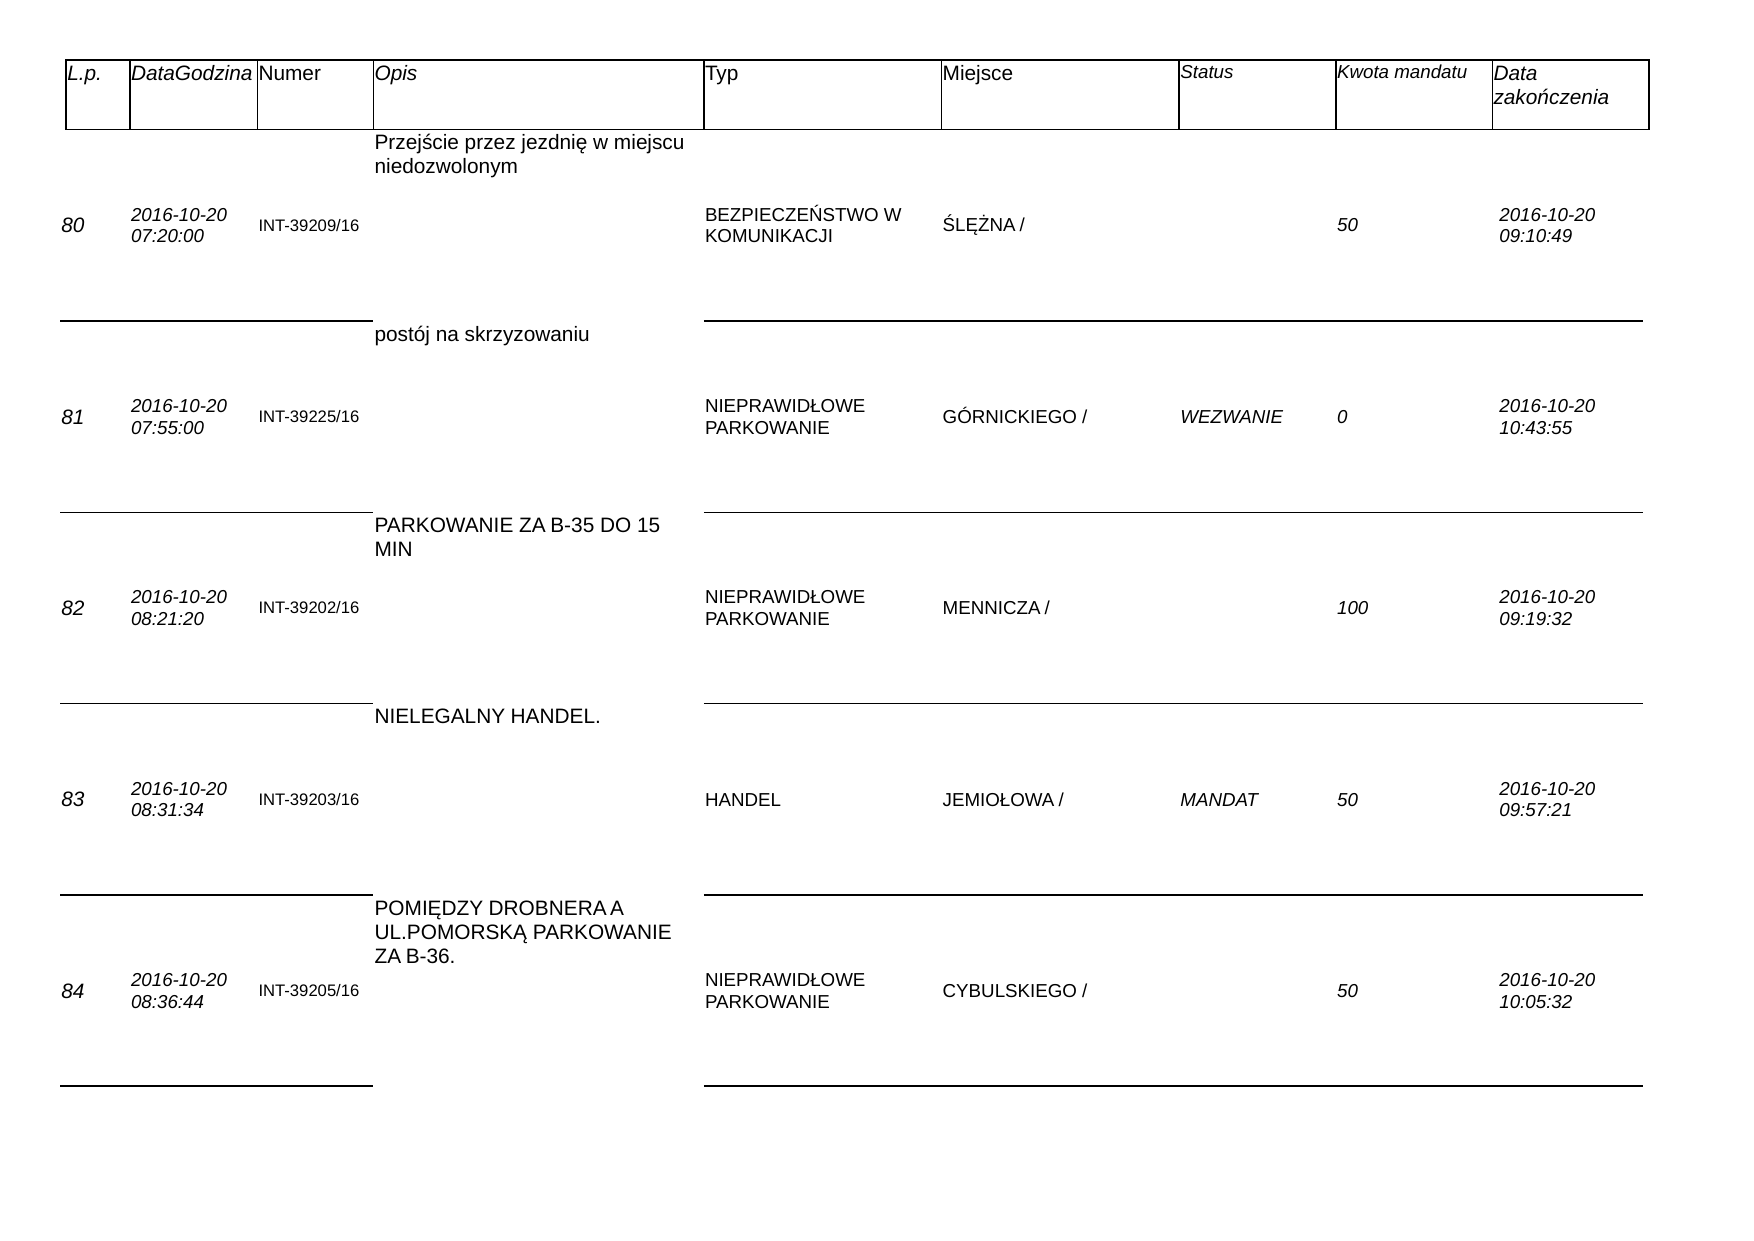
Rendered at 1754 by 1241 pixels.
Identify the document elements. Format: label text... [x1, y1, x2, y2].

table_header Miejsce [942, 61, 1178, 129]
table_cell Przejście przez jezdnię w miejscu niedozwolonym [373, 130, 704, 320]
table_cell [1643, 130, 1649, 320]
table_cell NIELEGALNY HANDEL. [373, 703, 704, 894]
table_cell INT-39225/16 [257, 322, 373, 511]
table_cell INT-39202/16 [257, 513, 373, 703]
table_cell JEMIOŁOWA / [941, 704, 1179, 894]
table_cell HANDEL [704, 704, 941, 894]
table_cell NIEPRAWIDŁOWE PARKOWANIE [704, 322, 941, 511]
table_cell 81 [60, 322, 130, 511]
table_cell [1179, 130, 1336, 320]
table_cell 50 [1336, 896, 1498, 1085]
table_cell 82 [60, 513, 130, 703]
table_cell CYBULSKIEGO / [941, 896, 1179, 1085]
table_cell 2016-10-20 08:31:34 [130, 704, 257, 894]
table_cell 100 [1336, 513, 1498, 703]
table_cell PARKOWANIE ZA B-35 DO 15 MIN [373, 511, 704, 703]
table_cell WEZWANIE [1179, 322, 1336, 511]
table_cell [1643, 703, 1649, 894]
table_cell NIEPRAWIDŁOWE PARKOWANIE [704, 896, 941, 1085]
table_cell [1643, 511, 1649, 703]
table_cell [1643, 320, 1649, 511]
table_cell 80 [60, 129, 130, 320]
table_cell postój na skrzyzowaniu [373, 320, 704, 511]
table_cell 2016-10-20 09:57:21 [1498, 704, 1643, 894]
table_cell 0 [1336, 322, 1498, 511]
table_header Kwota mandatu [1337, 61, 1492, 129]
table_cell 2016-10-20 10:43:55 [1498, 322, 1643, 511]
table_cell INT-39205/16 [257, 896, 373, 1085]
table_header [60, 59, 65, 129]
table_cell BEZPIECZEŃSTWO W KOMUNIKACJI [704, 130, 941, 320]
table_cell 2016-10-20 08:21:20 [130, 513, 257, 703]
table_cell 2016-10-20 09:10:49 [1498, 130, 1643, 320]
table_cell MENNICZA / [941, 513, 1179, 703]
table_cell [1643, 894, 1649, 1085]
table_cell 2016-10-20 07:55:00 [130, 322, 257, 511]
table_cell 2016-10-20 09:19:32 [1498, 513, 1643, 703]
table_cell NIEPRAWIDŁOWE PARKOWANIE [704, 513, 941, 703]
table_header Status [1180, 61, 1335, 129]
table_cell 2016-10-20 08:36:44 [130, 896, 257, 1085]
table_cell 50 [1336, 704, 1498, 894]
table_header Numer [258, 61, 373, 129]
table_cell 2016-10-20 07:20:00 [130, 130, 257, 320]
table_cell [1179, 513, 1336, 703]
table_cell [1179, 896, 1336, 1085]
table_cell 83 [60, 704, 130, 894]
table_header Data zakończenia [1493, 61, 1648, 129]
table_cell GÓRNICKIEGO / [941, 322, 1179, 511]
table_cell ŚLĘŻNA / [941, 130, 1179, 320]
table_header Typ [705, 61, 941, 129]
table_cell 50 [1336, 130, 1498, 320]
table_cell POMIĘDZY DROBNERA A UL.POMORSKĄ PARKOWANIE ZA B-36. [373, 894, 704, 1085]
table_header L.p. [67, 61, 129, 129]
table_cell 84 [60, 896, 130, 1085]
table_cell INT-39209/16 [257, 130, 373, 320]
table_cell MANDAT [1179, 704, 1336, 894]
table_header Opis [374, 61, 703, 129]
table_cell INT-39203/16 [257, 704, 373, 894]
table_cell 2016-10-20 10:05:32 [1498, 896, 1643, 1085]
table_header DataGodzina [131, 61, 257, 129]
